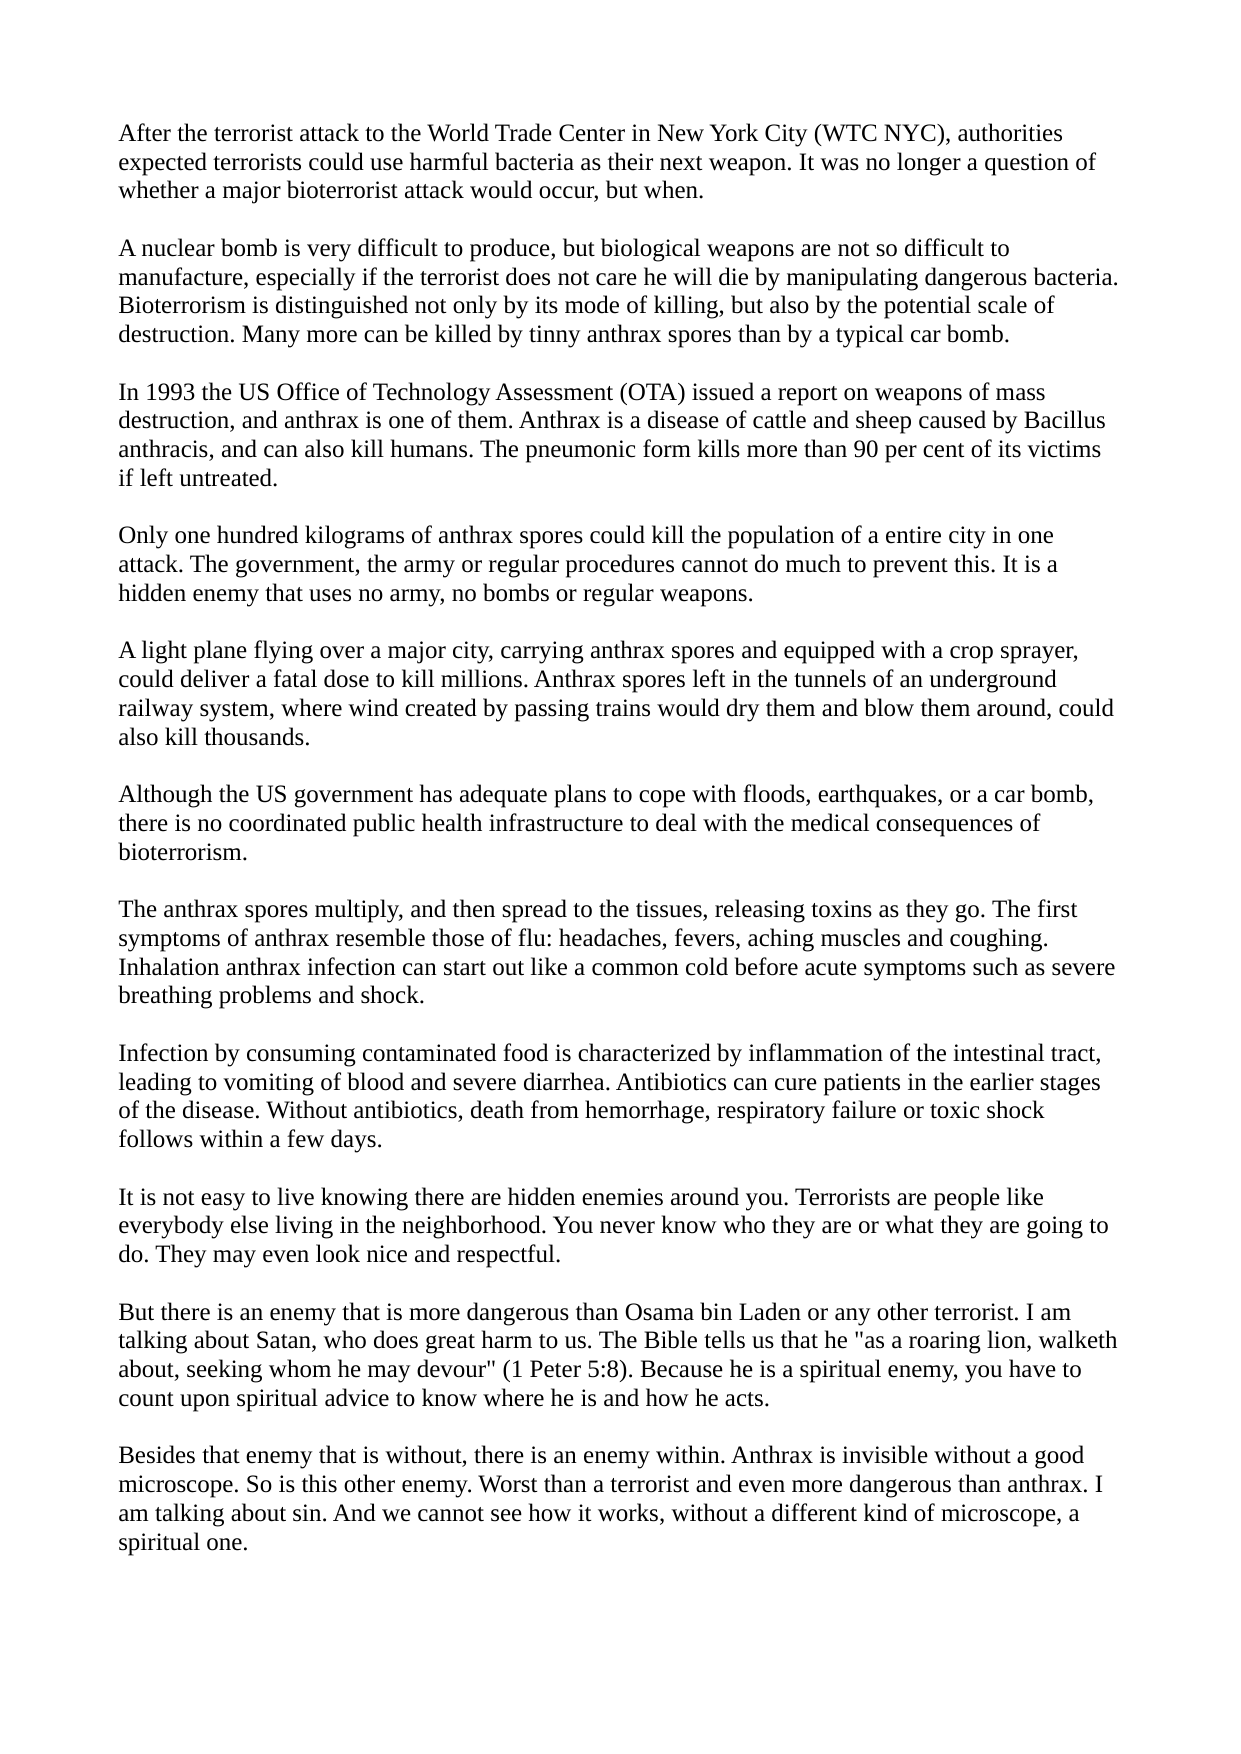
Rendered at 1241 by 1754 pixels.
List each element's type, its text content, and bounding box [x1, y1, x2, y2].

text Infection by consuming contaminated food is characterized by inflammation of the intestinal tract, leading to vomiting of blood and severe diarrhea. Antibiotics can cure patients in the earlier stages of the disease. Without antibiotics, death from hemorrhage, respiratory failure or toxic shock follows within a few days. [118, 1038, 1122, 1153]
text Besides that enemy that is without, there is an enemy within. Anthrax is invisible without a good microscope. So is this other enemy. Worst than a terrorist and even more dangerous than anthrax. I am talking about sin. And we cannot see how it works, without a different kind of microscope, a spiritual one. [118, 1441, 1122, 1556]
text Although the US government has adequate plans to cope with floods, earthquakes, or a car bomb, there is no coordinated public health infrastructure to deal with the medical consequences of bioterrorism. [118, 779, 1122, 866]
text But there is an enemy that is more dangerous than Osama bin Laden or any other terrorist. I am talking about Satan, who does great harm to us. The Bible tells us that he "as a roaring lion, walketh about, seeking whom he may devour" (1 Peter 5:8). Because he is a spiritual enemy, you have to count upon spiritual advice to know where he is and how he acts. [118, 1297, 1122, 1412]
text A nuclear bomb is very difficult to produce, but biological weapons are not so difficult to manufacture, especially if the terrorist does not care he will die by manipulating dangerous bacteria. Bioterrorism is distinguished not only by its mode of killing, but also by the potential scale of destruction. Many more can be killed by tinny anthrax spores than by a typical car bomb. [118, 233, 1122, 348]
text Only one hundred kilograms of anthrax spores could kill the population of a entire city in one attack. The government, the army or regular procedures cannot do much to prevent this. It is a hidden enemy that uses no army, no bombs or regular weapons. [118, 521, 1122, 607]
text A light plane flying over a major city, carrying anthrax spores and equipped with a crop sprayer, could deliver a fatal dose to kill millions. Anthrax spores left in the tunnels of an underground railway system, where wind created by passing trains would dry them and blow them around, could also kill thousands. [118, 636, 1122, 751]
text After the terrorist attack to the World Trade Center in New York City (WTC NYC), authorities expected terrorists could use harmful bacteria as their next weapon. It was no longer a question of whether a major bioterrorist attack would occur, but when. [118, 118, 1122, 204]
text In 1993 the US Office of Technology Assessment (OTA) issued a report on weapons of mass destruction, and anthrax is one of them. Anthrax is a disease of cattle and sheep caused by Bacillus anthracis, and can also kill humans. The pneumonic form kills more than 90 per cent of its victims if left untreated. [118, 377, 1122, 492]
text It is not easy to live knowing there are hidden enemies around you. Terrorists are people like everybody else living in the neighborhood. You never know who they are or what they are going to do. They may even look nice and respectful. [118, 1182, 1122, 1268]
text The anthrax spores multiply, and then spread to the tissues, releasing toxins as they go. The first symptoms of anthrax resemble those of flu: headaches, fevers, aching muscles and coughing. Inhalation anthrax infection can start out like a common cold before acute symptoms such as severe breathing problems and shock. [118, 894, 1122, 1009]
